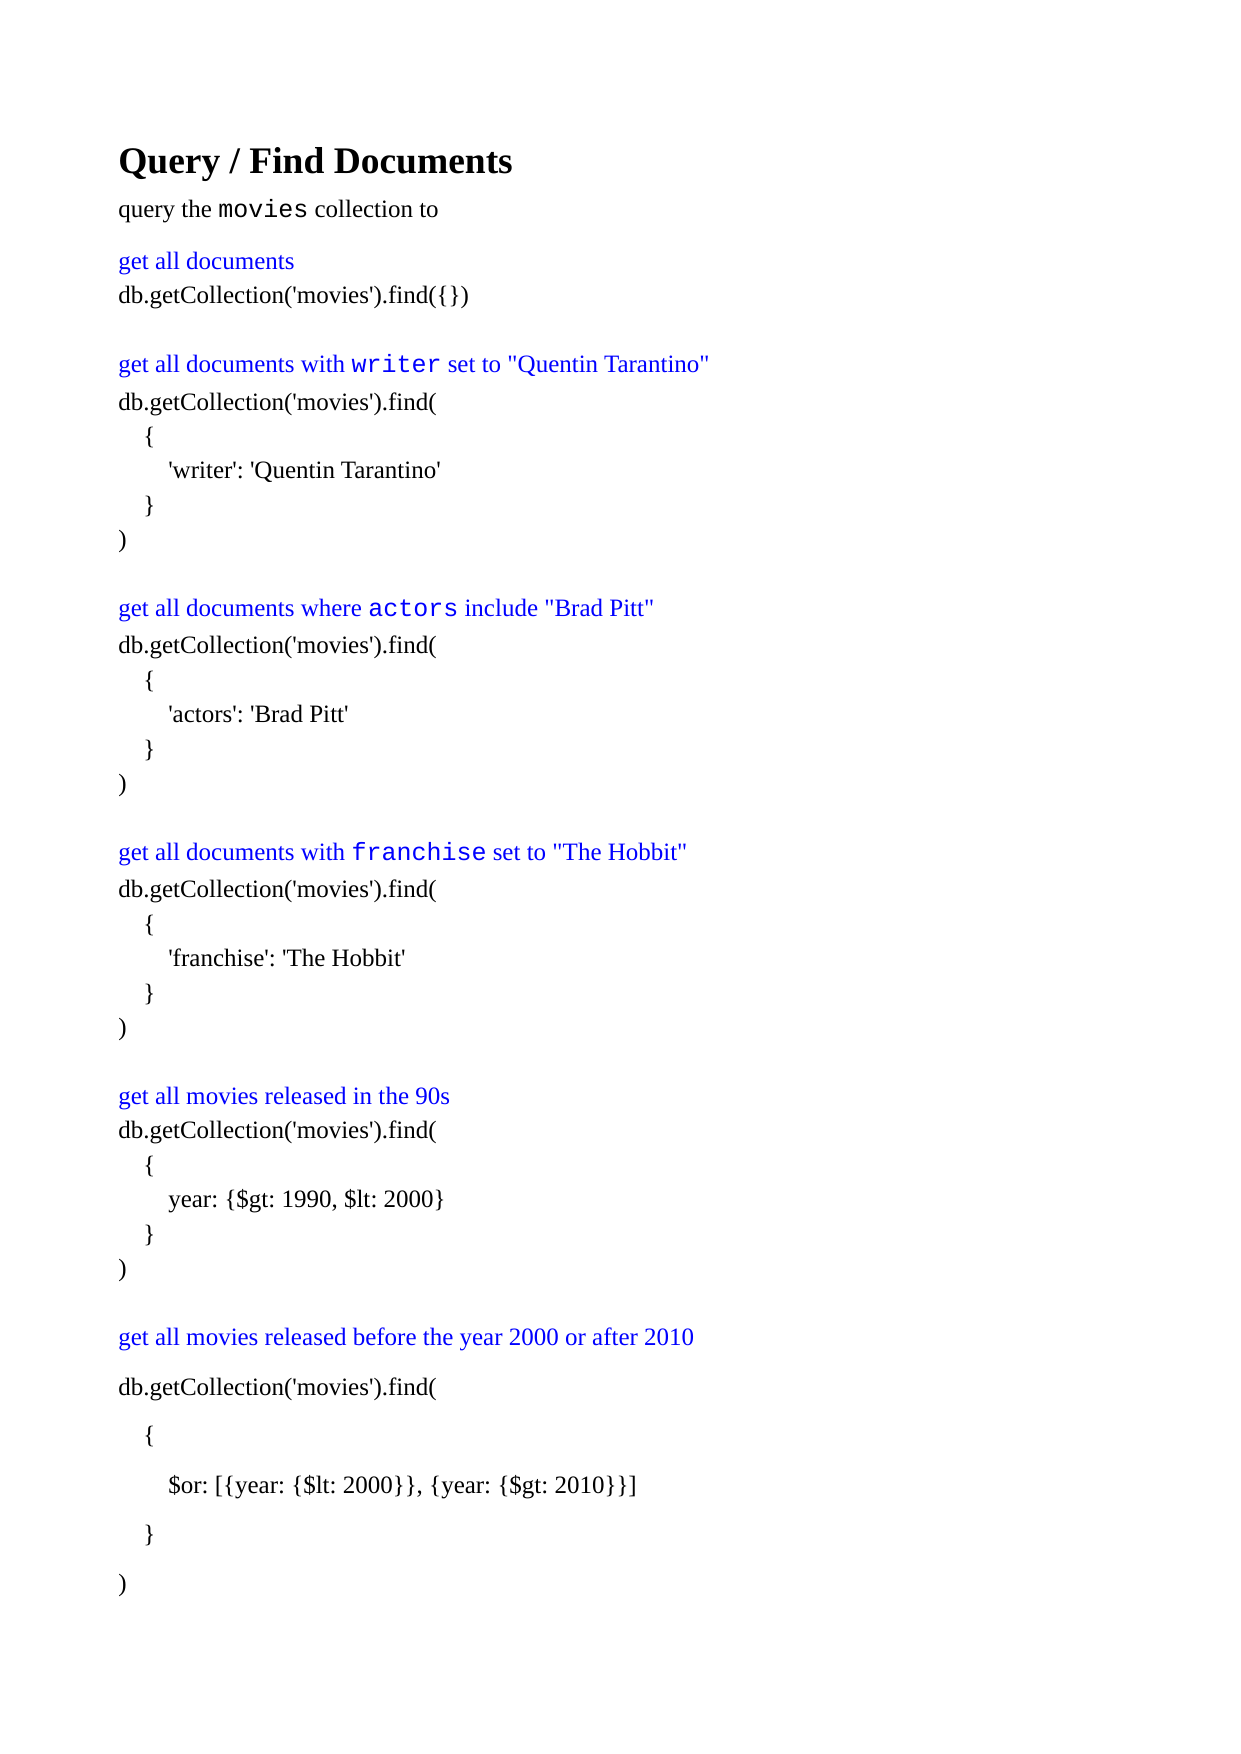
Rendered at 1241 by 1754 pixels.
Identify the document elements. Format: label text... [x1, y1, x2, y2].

text get all movies released in the 90s [118, 1081, 1122, 1110]
text } [118, 1519, 1122, 1547]
text ) [118, 1568, 1122, 1597]
text get all documents with writer set to "Quentin Tarantino" [118, 349, 1122, 380]
text db.getCollection('movies').find( [118, 874, 1122, 903]
text db.getCollection('movies').find( [118, 387, 1122, 415]
text 'actors': 'Brad Pitt' [118, 699, 1122, 728]
text ) [118, 524, 1122, 553]
text db.getCollection('movies').find( [118, 1116, 1122, 1144]
text { [118, 909, 1122, 937]
text query the movies collection to [118, 194, 1122, 225]
text { [118, 1421, 1122, 1449]
text year: {$gt: 1990, $lt: 2000} [118, 1184, 1122, 1213]
text } [118, 1219, 1122, 1248]
text 'franchise': 'The Hobbit' [118, 943, 1122, 972]
text get all documents [118, 246, 1122, 275]
text ) [118, 768, 1122, 797]
text { [118, 665, 1122, 694]
text } [118, 490, 1122, 519]
text 'writer': 'Quentin Tarantino' [118, 456, 1122, 484]
text db.getCollection('movies').find( [118, 1372, 1122, 1400]
text ) [118, 1253, 1122, 1282]
text db.getCollection('movies').find( [118, 630, 1122, 659]
text ) [118, 1012, 1122, 1041]
text { [118, 1150, 1122, 1179]
text db.getCollection('movies').find({}) [118, 281, 1122, 309]
subtitle Query / Find Documents [118, 139, 1122, 182]
text { [118, 421, 1122, 450]
text } [118, 734, 1122, 763]
text $or: [{year: {$lt: 2000}}, {year: {$gt: 2010}}] [118, 1470, 1122, 1498]
text get all documents where actors include "Brad Pitt" [118, 593, 1122, 624]
text } [118, 978, 1122, 1006]
text get all movies released before the year 2000 or after 2010 [118, 1322, 1122, 1351]
text get all documents with franchise set to "The Hobbit" [118, 837, 1122, 868]
